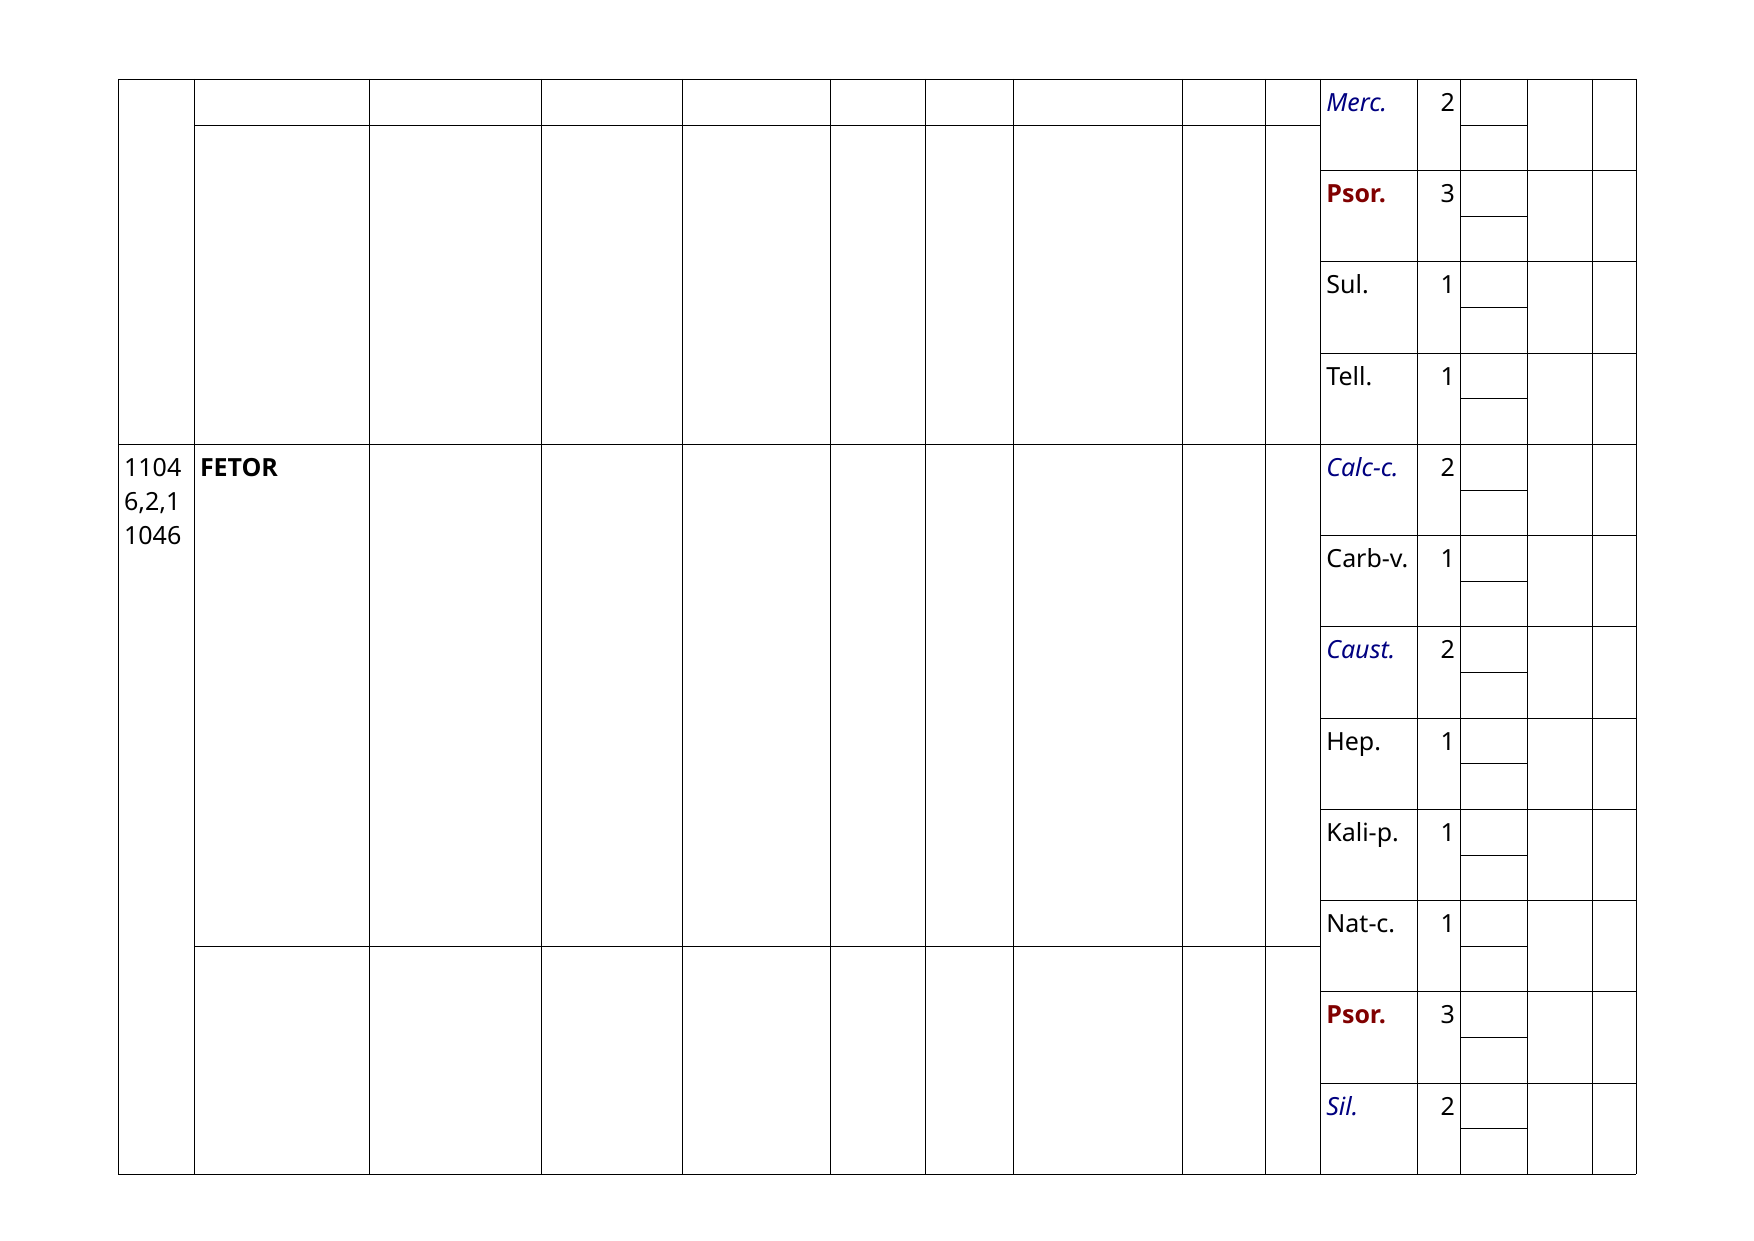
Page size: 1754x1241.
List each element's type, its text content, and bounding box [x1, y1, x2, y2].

table_cell Psor. [1321, 992, 1417, 1083]
table_cell 11046,2,11046 [119, 445, 194, 1174]
table_cell [542, 445, 682, 946]
table_cell 1 [1418, 719, 1460, 809]
table_cell 1 [1418, 536, 1460, 626]
table_cell Tell. [1321, 354, 1417, 444]
table_cell Kali-p. [1321, 810, 1417, 900]
table_cell [1528, 445, 1592, 535]
table_cell [1593, 80, 1636, 170]
table_cell 2 [1418, 80, 1460, 170]
table_cell Psor. [1321, 171, 1417, 261]
table_cell 2 [1418, 1084, 1460, 1174]
table_cell [831, 947, 925, 1174]
table_cell [1528, 992, 1592, 1083]
table_cell [1593, 901, 1636, 991]
table_cell [195, 126, 369, 444]
table_cell 1 [1418, 901, 1460, 991]
table_cell [1266, 445, 1320, 946]
table_cell [1461, 126, 1527, 170]
table_cell [1528, 901, 1592, 991]
table_cell [1461, 947, 1527, 991]
table_cell [1461, 171, 1527, 216]
table_cell Sil. [1321, 1084, 1417, 1174]
table_cell [1183, 80, 1265, 124]
table_cell [926, 445, 1013, 946]
table_cell [1593, 1084, 1636, 1174]
table_cell [926, 80, 1013, 124]
table_cell [1461, 1038, 1527, 1083]
table_cell 3 [1418, 171, 1460, 261]
table_cell [1528, 719, 1592, 809]
table_cell [195, 80, 369, 124]
table_cell [1014, 80, 1182, 124]
table_cell Calc-c. [1321, 445, 1417, 535]
table_cell [1183, 126, 1265, 444]
table_cell [1528, 262, 1592, 353]
table_cell [1014, 126, 1182, 444]
table_cell [1461, 992, 1527, 1037]
table_cell [1593, 810, 1636, 900]
table_cell [1014, 947, 1182, 1174]
table_cell [1593, 719, 1636, 809]
table_cell Nat-c. [1321, 901, 1417, 991]
table_cell 2 [1418, 445, 1460, 535]
table_cell [1183, 445, 1265, 946]
table_cell [370, 126, 541, 444]
table_cell [542, 126, 682, 444]
table_cell [1461, 262, 1527, 307]
table_cell [1266, 947, 1320, 1174]
table_cell 3 [1418, 992, 1460, 1083]
table_cell [1461, 1129, 1527, 1174]
table_cell [370, 445, 541, 946]
table_cell [1461, 673, 1527, 718]
table_cell [1593, 354, 1636, 444]
table_cell [683, 947, 830, 1174]
table_cell [1183, 947, 1265, 1174]
table_cell [195, 947, 369, 1174]
table_cell [683, 80, 830, 124]
table_cell [370, 947, 541, 1174]
table_cell [1461, 308, 1527, 353]
table_cell Sul. [1321, 262, 1417, 353]
table_cell [1528, 171, 1592, 261]
table_cell [1266, 80, 1320, 124]
table_cell [1528, 80, 1592, 170]
table_cell [683, 445, 830, 946]
table_cell [1528, 354, 1592, 444]
table_cell Merc. [1321, 80, 1417, 170]
table_cell 1 [1418, 810, 1460, 900]
table_cell [370, 80, 541, 124]
table_cell [542, 80, 682, 124]
table_cell [1461, 582, 1527, 626]
table_cell [1461, 491, 1527, 535]
table_cell [1014, 445, 1182, 946]
table_cell [831, 80, 925, 124]
table_cell 1 [1418, 354, 1460, 444]
table_cell [1461, 901, 1527, 946]
table_cell [1528, 627, 1592, 718]
table_cell Hep. [1321, 719, 1417, 809]
table_cell Carb-v. [1321, 536, 1417, 626]
table_cell [1461, 627, 1527, 672]
table_cell [1461, 354, 1527, 398]
table_cell [1593, 536, 1636, 626]
table_cell Caust. [1321, 627, 1417, 718]
table_cell [831, 126, 925, 444]
table_cell [1461, 810, 1527, 854]
table_cell [1593, 262, 1636, 353]
table_cell [1461, 856, 1527, 900]
table_cell [1528, 536, 1592, 626]
table_cell [1593, 627, 1636, 718]
table_cell [1461, 399, 1527, 444]
table_cell [1461, 1084, 1527, 1128]
table_cell [1528, 1084, 1592, 1174]
table_cell [119, 80, 194, 444]
table_cell [542, 947, 682, 1174]
table_cell 2 [1418, 627, 1460, 718]
table_cell [1593, 171, 1636, 261]
table_cell [1593, 445, 1636, 535]
table_cell 1 [1418, 262, 1460, 353]
table_cell [1528, 810, 1592, 900]
table_cell [1461, 217, 1527, 261]
table_cell [926, 126, 1013, 444]
table_cell [1461, 764, 1527, 809]
table_cell [1461, 445, 1527, 489]
table_cell [926, 947, 1013, 1174]
table_cell [831, 445, 925, 946]
table_cell [1266, 126, 1320, 444]
table_cell [1593, 992, 1636, 1083]
table_cell [1461, 536, 1527, 581]
table_cell [1461, 80, 1527, 124]
table_cell [683, 126, 830, 444]
table_cell fetor [195, 445, 369, 946]
table_cell [1461, 719, 1527, 763]
